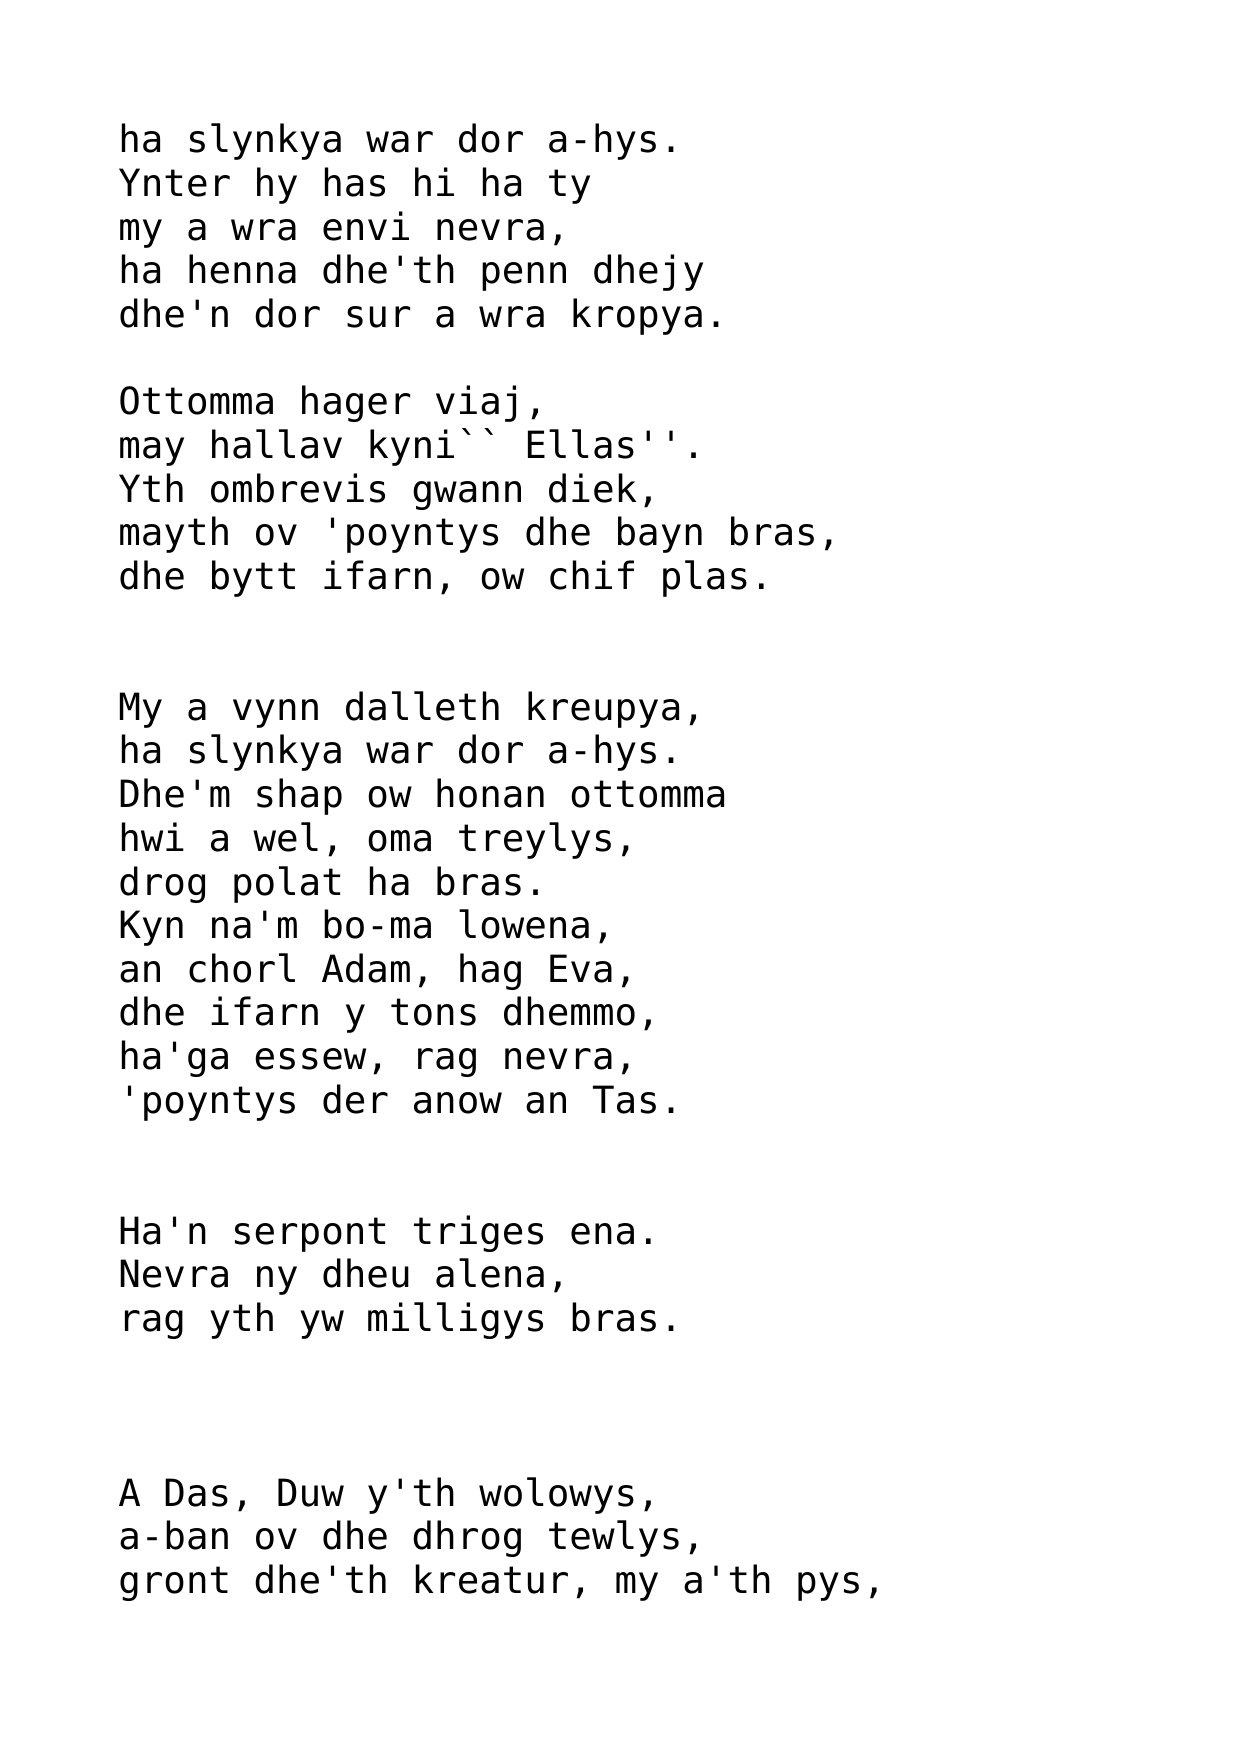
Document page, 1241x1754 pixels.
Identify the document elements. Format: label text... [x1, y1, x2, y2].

text ha'ga essew, rag nevra, [118, 1035, 1122, 1078]
text 'poyntys der anow an Tas. [118, 1078, 1122, 1122]
text My a vynn dalleth kreupya, [118, 686, 1122, 729]
text ha slynkya war dor a-hys. [118, 118, 1122, 162]
text Dhe'm shap ow honan ottomma [118, 773, 1122, 816]
text dhe'n dor sur a wra kropya. [118, 293, 1122, 336]
text A Das, Duw y'th wolowys, [118, 1471, 1122, 1515]
text an chorl Adam, hag Eva, [118, 947, 1122, 991]
text Ottomma hager viaj, [118, 380, 1122, 424]
text ha slynkya war dor a-hys. [118, 729, 1122, 773]
text Ha'n serpont triges ena. [118, 1209, 1122, 1253]
text a-ban ov dhe dhrog tewlys, [118, 1515, 1122, 1558]
text Ynter hy has hi ha ty [118, 162, 1122, 205]
text dhe ifarn y tons dhemmo, [118, 991, 1122, 1035]
text dhe bytt ifarn, ow chif plas. [118, 554, 1122, 598]
text Nevra ny dheu alena, [118, 1253, 1122, 1297]
text rag yth yw milligys bras. [118, 1297, 1122, 1340]
text mayth ov 'poyntys dhe bayn bras, [118, 511, 1122, 554]
text hwi a wel, oma treylys, [118, 816, 1122, 860]
text may hallav kyni`` Ellas''. [118, 424, 1122, 467]
text my a wra envi nevra, [118, 205, 1122, 249]
text Kyn na'm bo-ma lowena, [118, 904, 1122, 947]
text drog polat ha bras. [118, 860, 1122, 904]
text gront dhe'th kreatur, my a'th pys, [118, 1558, 1122, 1602]
text Yth ombrevis gwann diek, [118, 467, 1122, 511]
text ha henna dhe'th penn dhejy [118, 249, 1122, 293]
